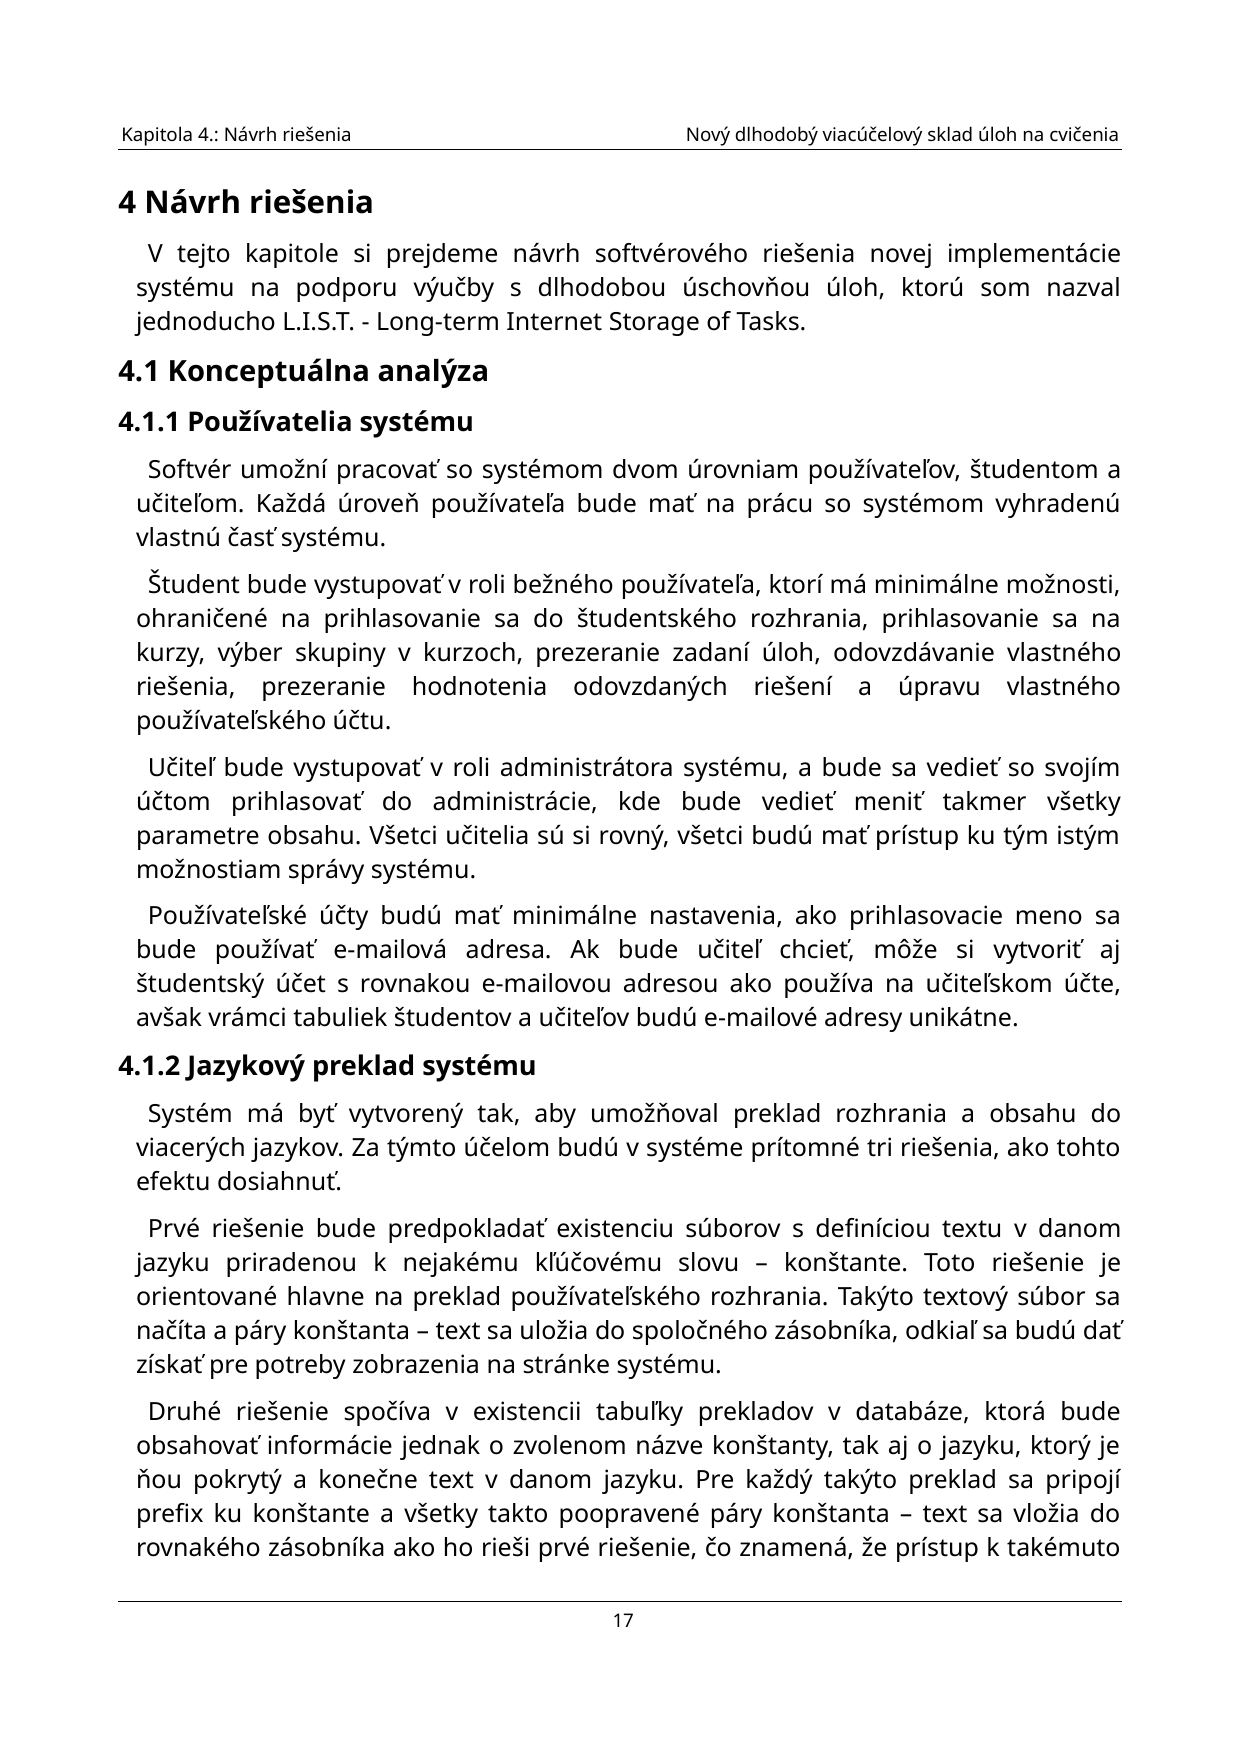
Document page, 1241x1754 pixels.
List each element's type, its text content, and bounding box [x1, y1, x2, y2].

text Používateľské účty budú mať minimálne nastavenia, ako prihlasovacie meno sa bude používať e-mailová adresa. Ak bude učiteľ chcieť, môže si vytvoriť aj študentský účet s rovnakou e-mailovou adresou ako používa na učiteľskom účte, avšak vrámci tabuliek študentov a učiteľov budú e-mailové adresy unikátne. [136, 898, 1122, 1034]
text V tejto kapitole si prejdeme návrh softvérového riešenia novej implementácie systému na podporu výučby s dlhodobou úschovňou úloh, ktorú som nazval jednoducho L.I.S.T. - Long-term Internet Storage of Tasks. [136, 236, 1122, 338]
subtitle Návrh riešenia [118, 181, 1122, 223]
text Učiteľ bude vystupovať v roli administrátora systému, a bude sa vedieť so svojím účtom prihlasovať do administrácie, kde bude vedieť meniť takmer všetky parametre obsahu. Všetci učitelia sú si rovný, všetci budú mať prístup ku tým istým možnostiam správy systému. [136, 749, 1122, 885]
text Prvé riešenie bude predpokladať existenciu súborov s definíciou textu v danom jazyku priradenou k nejakému kľúčovému slovu – konštante. Toto riešenie je orientované hlavne na preklad používateľského rozhrania. Takýto textový súbor sa načíta a páry konštanta – text sa uložia do spoločného zásobníka, odkiaľ sa budú dať získať pre potreby zobrazenia na stránke systému. [136, 1211, 1122, 1381]
subtitle Používatelia systému [118, 402, 1122, 439]
text Systém má byť vytvorený tak, aby umožňoval preklad rozhrania a obsahu do viacerých jazykov. Za týmto účelom budú v systéme prítomné tri riešenia, ako tohto efektu dosiahnuť. [136, 1096, 1122, 1198]
text Študent bude vystupovať v roli bežného používateľa, ktorí má minimálne možnosti, ohraničené na prihlasovanie sa do študentského rozhrania, prihlasovanie sa na kurzy, výber skupiny v kurzoch, prezeranie zadaní úloh, odovzdávanie vlastného riešenia, prezeranie hodnotenia odovzdaných riešení a úpravu vlastného používateľského účtu. [136, 566, 1122, 737]
subtitle Jazykový preklad systému [118, 1047, 1122, 1083]
text Druhé riešenie spočíva v existencii tabuľky prekladov v databáze, ktorá bude obsahovať informácie jednak o zvolenom názve konštanty, tak aj o jazyku, ktorý je ňou pokrytý a konečne text v danom jazyku. Pre každý takýto preklad sa pripojí prefix ku konštante a všetky takto poopravené páry konštanta – text sa vložia do rovnakého zásobníka ako ho rieši prvé riešenie, čo znamená, že prístup k takémuto [136, 1393, 1122, 1564]
subtitle Konceptuálna analýza [118, 350, 1122, 390]
text Softvér umožní pracovať so systémom dvom úrovniam používateľov, študentom a učiteľom. Každá úroveň používateľa bude mať na prácu so systémom vyhradenú vlastnú časť systému. [136, 452, 1122, 554]
